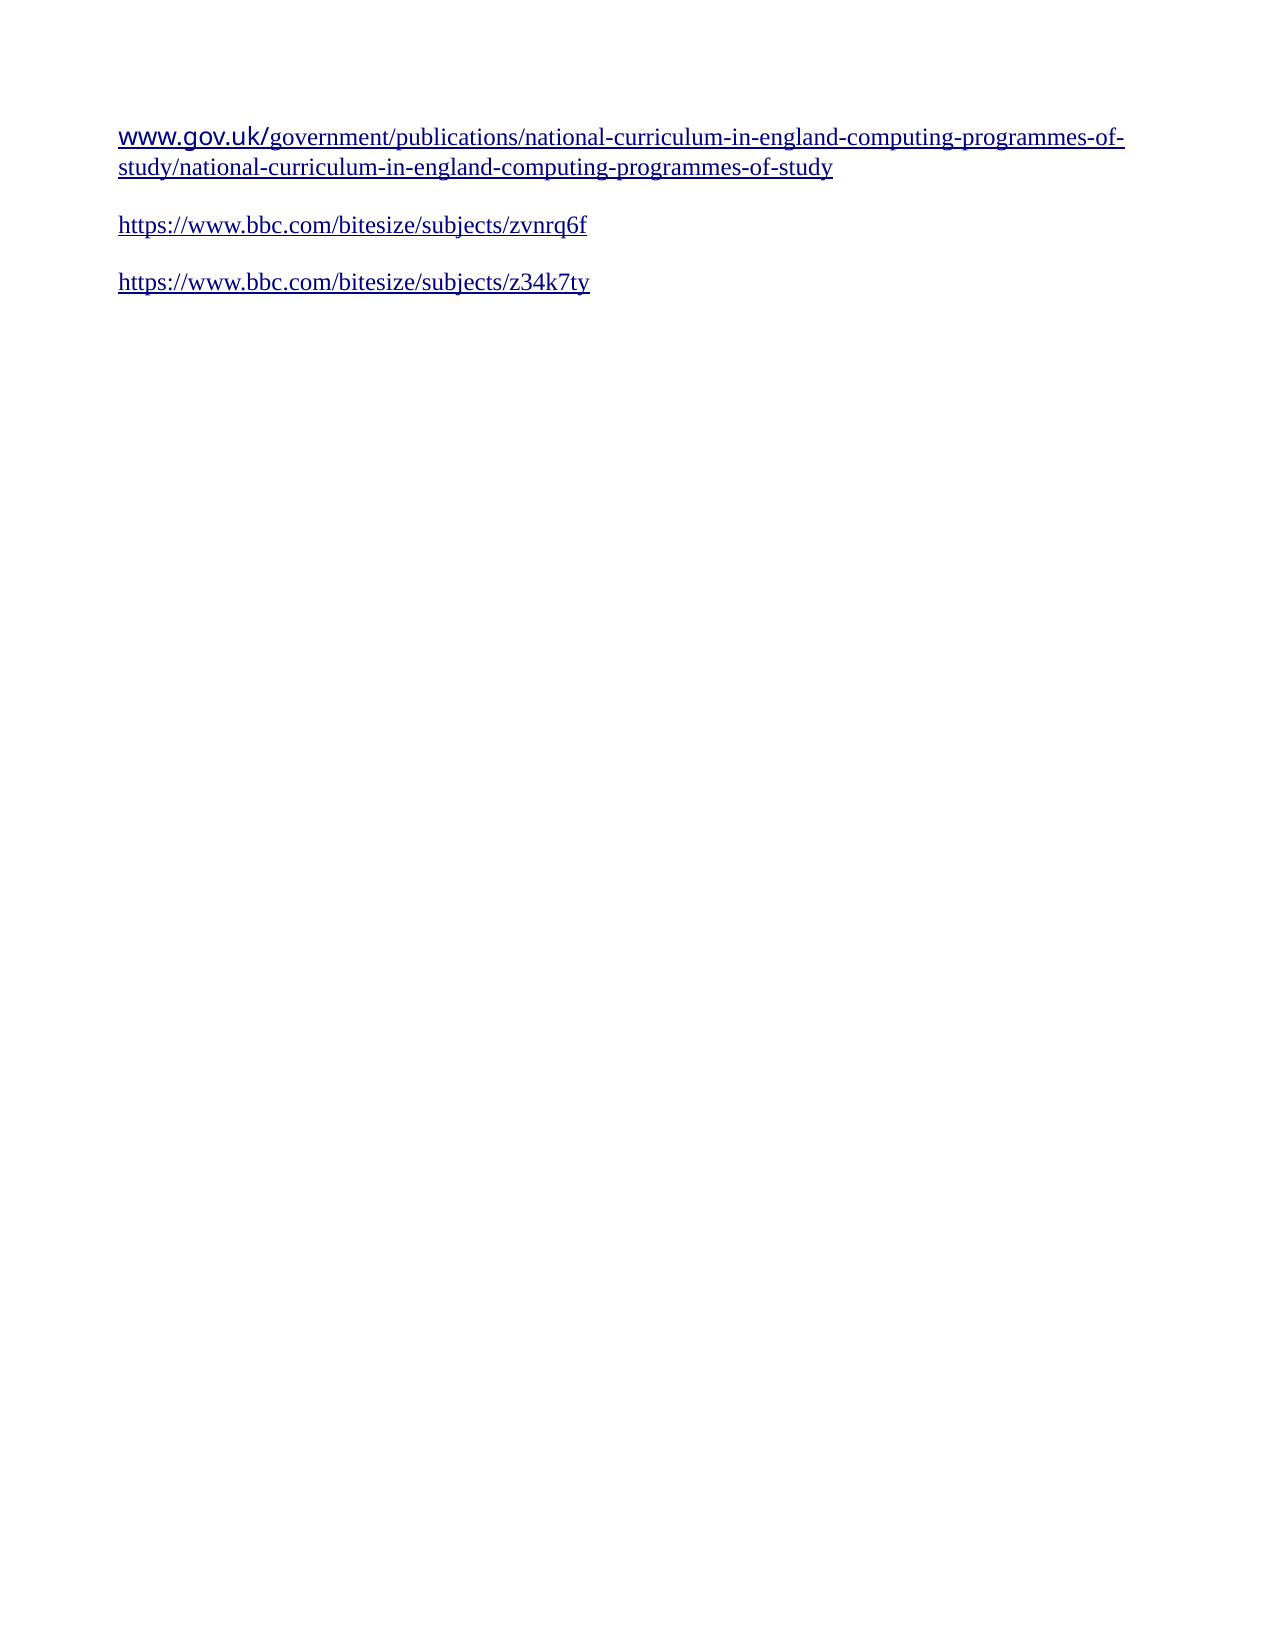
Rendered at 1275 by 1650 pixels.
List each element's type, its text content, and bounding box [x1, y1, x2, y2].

text https://www.bbc.com/bitesize/subjects/zvnrq6f [118, 210, 1157, 238]
text https://www.bbc.com/bitesize/subjects/z34k7ty [118, 267, 1157, 296]
text www.gov.uk/government/publications/national-curriculum-in-england-computing-programmes-of-study/national-curriculum-in-england-computing-programmes-of-study [118, 118, 1157, 181]
